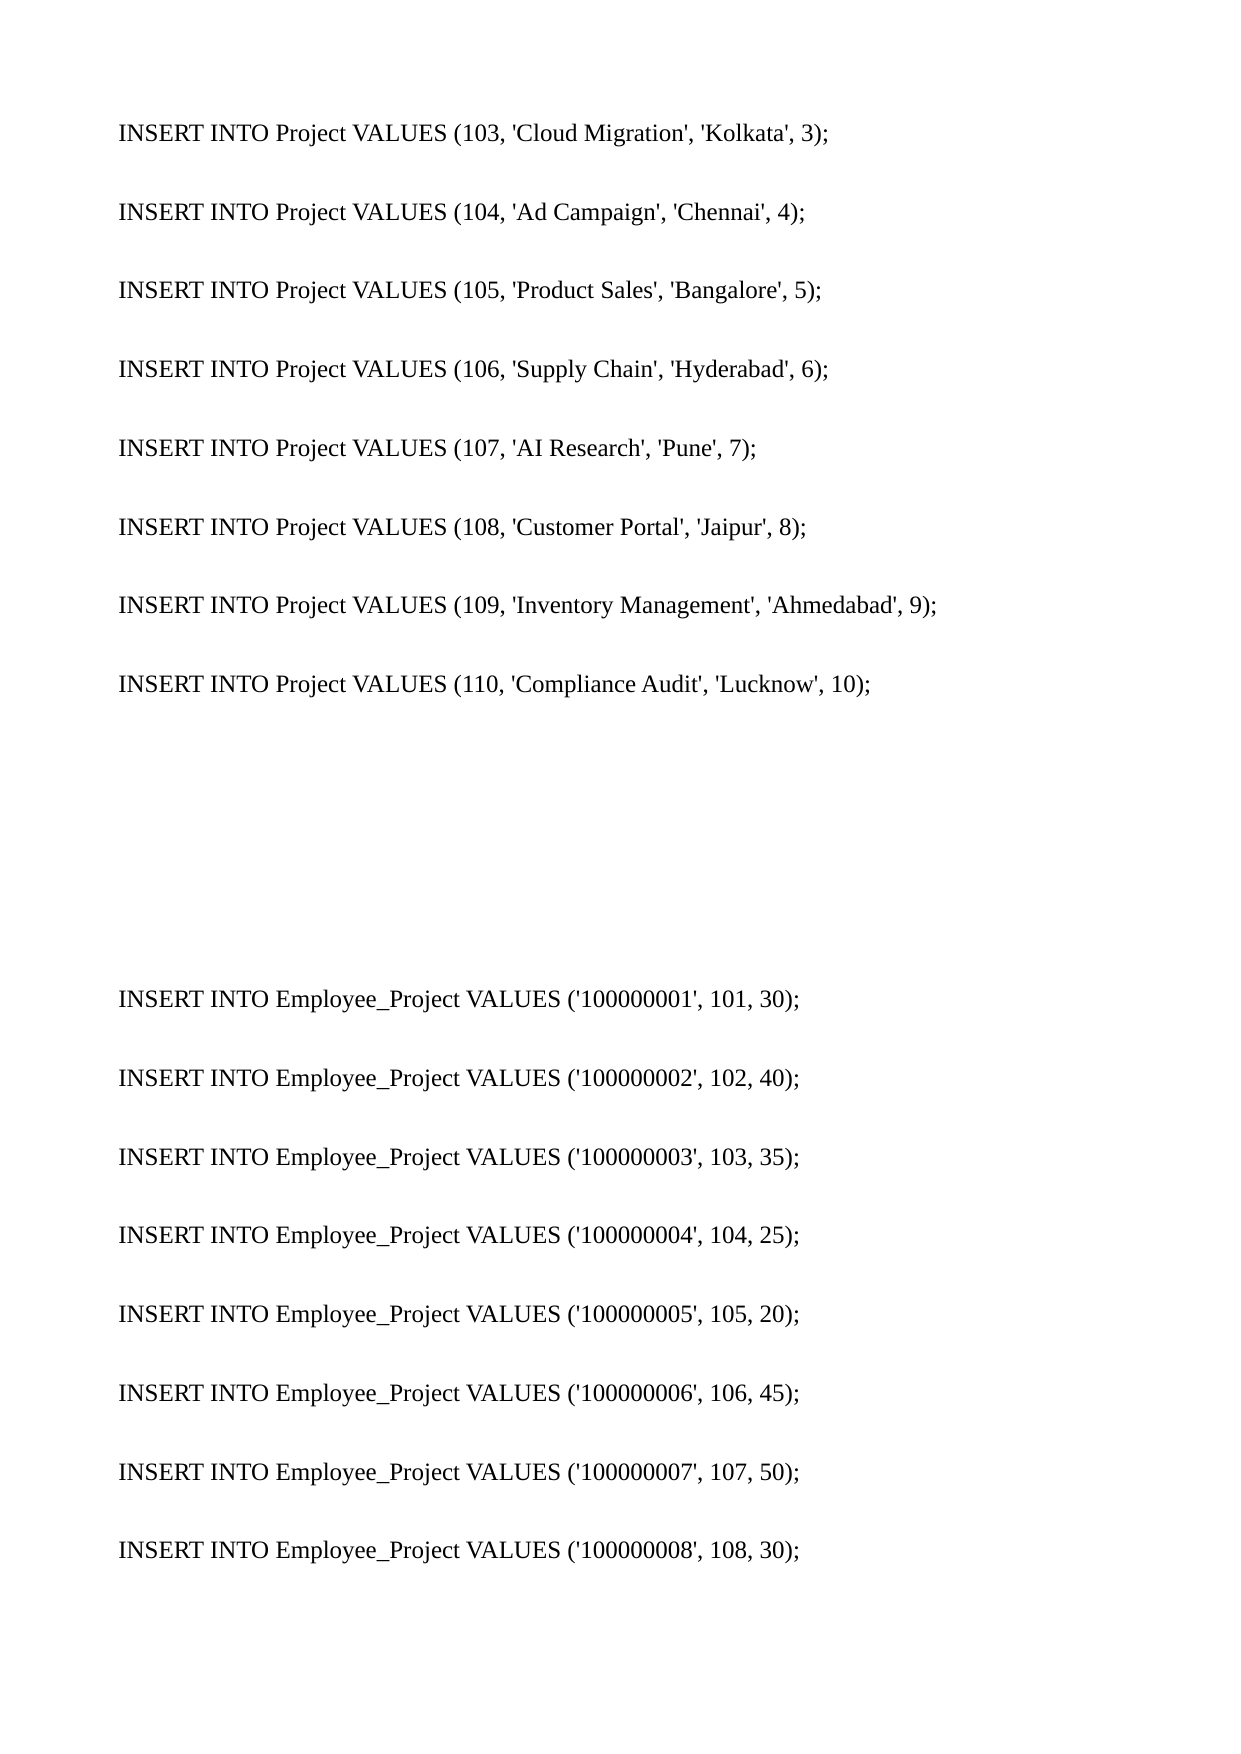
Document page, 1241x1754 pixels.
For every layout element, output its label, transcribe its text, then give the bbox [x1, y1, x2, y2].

text INSERT INTO Employee_Project VALUES ('100000004', 104, 25); [118, 1221, 1122, 1249]
text INSERT INTO Project VALUES (104, 'Ad Campaign', 'Chennai', 4); [118, 197, 1122, 226]
text INSERT INTO Project VALUES (106, 'Supply Chain', 'Hyderabad', 6); [118, 354, 1122, 383]
text INSERT INTO Project VALUES (110, 'Compliance Audit', 'Lucknow', 10); [118, 669, 1122, 698]
text INSERT INTO Employee_Project VALUES ('100000002', 102, 40); [118, 1063, 1122, 1092]
text INSERT INTO Project VALUES (103, 'Cloud Migration', 'Kolkata', 3); [118, 118, 1122, 147]
text INSERT INTO Project VALUES (105, 'Product Sales', 'Bangalore', 5); [118, 276, 1122, 304]
text INSERT INTO Employee_Project VALUES ('100000003', 103, 35); [118, 1142, 1122, 1171]
text INSERT INTO Employee_Project VALUES ('100000007', 107, 50); [118, 1457, 1122, 1486]
text INSERT INTO Employee_Project VALUES ('100000005', 105, 20); [118, 1299, 1122, 1328]
text INSERT INTO Project VALUES (109, 'Inventory Management', 'Ahmedabad', 9); [118, 591, 1122, 619]
text INSERT INTO Project VALUES (107, 'AI Research', 'Pune', 7); [118, 433, 1122, 462]
text INSERT INTO Employee_Project VALUES ('100000006', 106, 45); [118, 1378, 1122, 1407]
text INSERT INTO Employee_Project VALUES ('100000001', 101, 30); [118, 984, 1122, 1013]
text INSERT INTO Project VALUES (108, 'Customer Portal', 'Jaipur', 8); [118, 512, 1122, 541]
text INSERT INTO Employee_Project VALUES ('100000008', 108, 30); [118, 1536, 1122, 1564]
